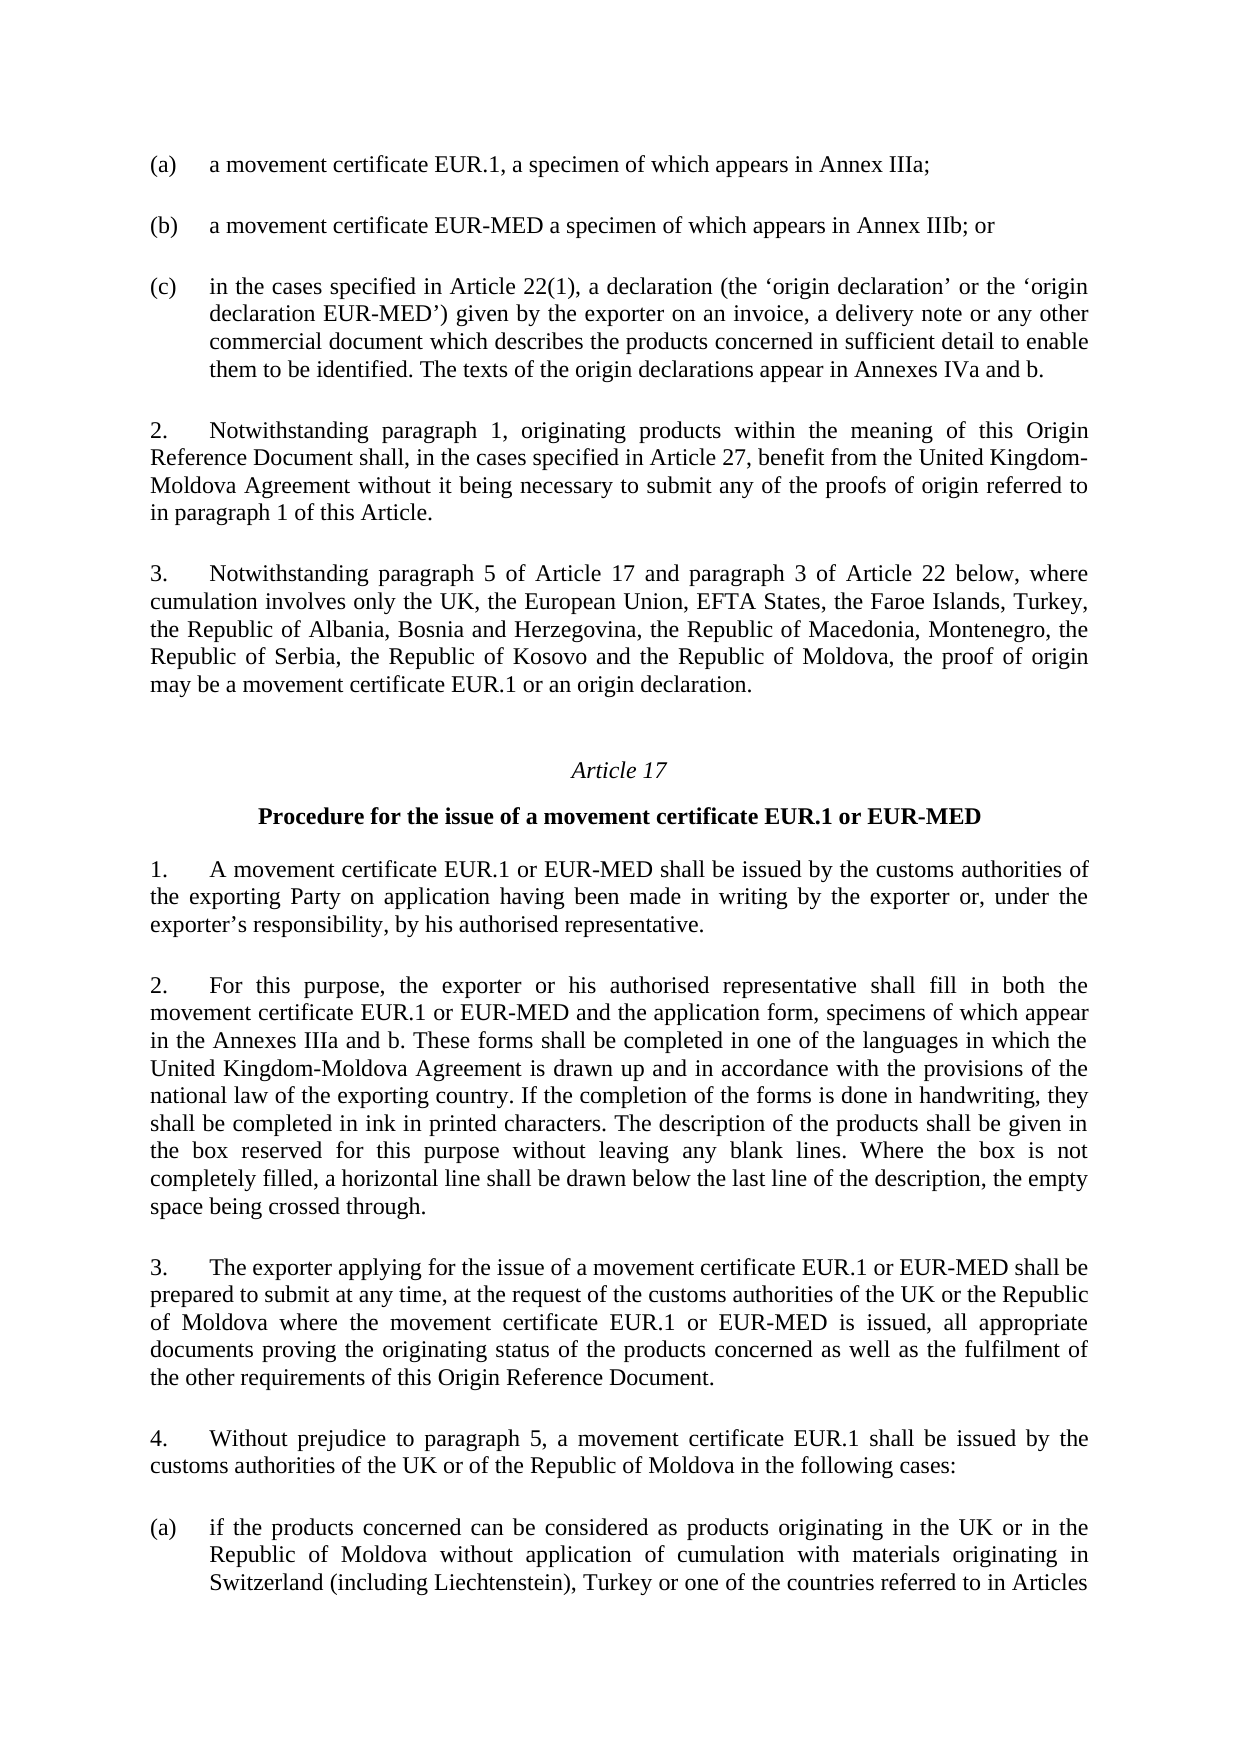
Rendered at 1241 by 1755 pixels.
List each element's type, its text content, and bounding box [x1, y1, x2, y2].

text Article 17 [150, 756, 1090, 783]
list A movement certificate EUR.1 or EUR-MED shall be issued by the customs authorities of the exporting Party on application having been made in writing by the exporter or, under the exporter’s responsibility, by his authorised representative. [150, 855, 1090, 937]
list in the cases specified in Article 22(1), a declaration (the ‘origin declaration’ or the ‘origin declaration EUR-MED’) given by the exporter on an invoice, a delivery note or any other commercial document which describes the products concerned in sufficient detail to enable them to be identified. The texts of the origin declarations appear in Annexes IVa and b. [150, 272, 1090, 382]
list Without prejudice to paragraph 5, a movement certificate EUR.1 shall be issued by the customs authorities of the UK or of the Republic of Moldova in the following cases: [150, 1424, 1090, 1479]
list The exporter applying for the issue of a movement certificate EUR.1 or EUR-MED shall be prepared to submit at any time, at the request of the customs authorities of the UK or the Republic of Moldova where the movement certificate EUR.1 or EUR-MED is issued, all appropriate documents proving the originating status of the products concerned as well as the fulfilment of the other requirements of this Origin Reference Document. [150, 1253, 1090, 1391]
list For this purpose, the exporter or his authorised representative shall fill in both the movement certificate EUR.1 or EUR-MED and the application form, specimens of which appear in the Annexes IIIa and b. These forms shall be completed in one of the languages in which the United Kingdom-Moldova Agreement is drawn up and in accordance with the provisions of the national law of the exporting country. If the completion of the forms is done in handwriting, they shall be completed in ink in printed characters. The description of the products shall be given in the box reserved for this purpose without leaving any blank lines. Where the box is not completely filled, a horizontal line shall be drawn below the last line of the description, the empty space being crossed through. [150, 971, 1090, 1219]
list a movement certificate EUR-MED a specimen of which appears in Annex IIIb; or [150, 211, 1090, 238]
text Procedure for the issue of a movement certificate EUR.1 or EUR-MED [150, 802, 1090, 830]
list if the products concerned can be considered as products originating in the UK or in the Republic of Moldova without application of cumulation with materials originating in Switzerland (including Liechtenstein), Turkey or one of the countries referred to in Articles [150, 1512, 1090, 1595]
list Notwithstanding paragraph 1, originating products within the meaning of this Origin Reference Document shall, in the cases specified in Article 27, benefit from the United Kingdom-Moldova Agreement without it being necessary to submit any of the proofs of origin referred to in paragraph 1 of this Article. [150, 416, 1090, 526]
list Notwithstanding paragraph 5 of Article 17 and paragraph 3 of Article 22 below, where cumulation involves only the UK, the European Union, EFTA States, the Faroe Islands, Turkey, the Republic of Albania, Bosnia and Herzegovina, the Republic of Macedonia, Montenegro, the Republic of Serbia, the Republic of Kosovo and the Republic of Moldova, the proof of origin may be a movement certificate EUR.1 or an origin declaration. [150, 559, 1090, 697]
list a movement certificate EUR.1, a specimen of which appears in Annex IIIa; [150, 150, 1090, 178]
